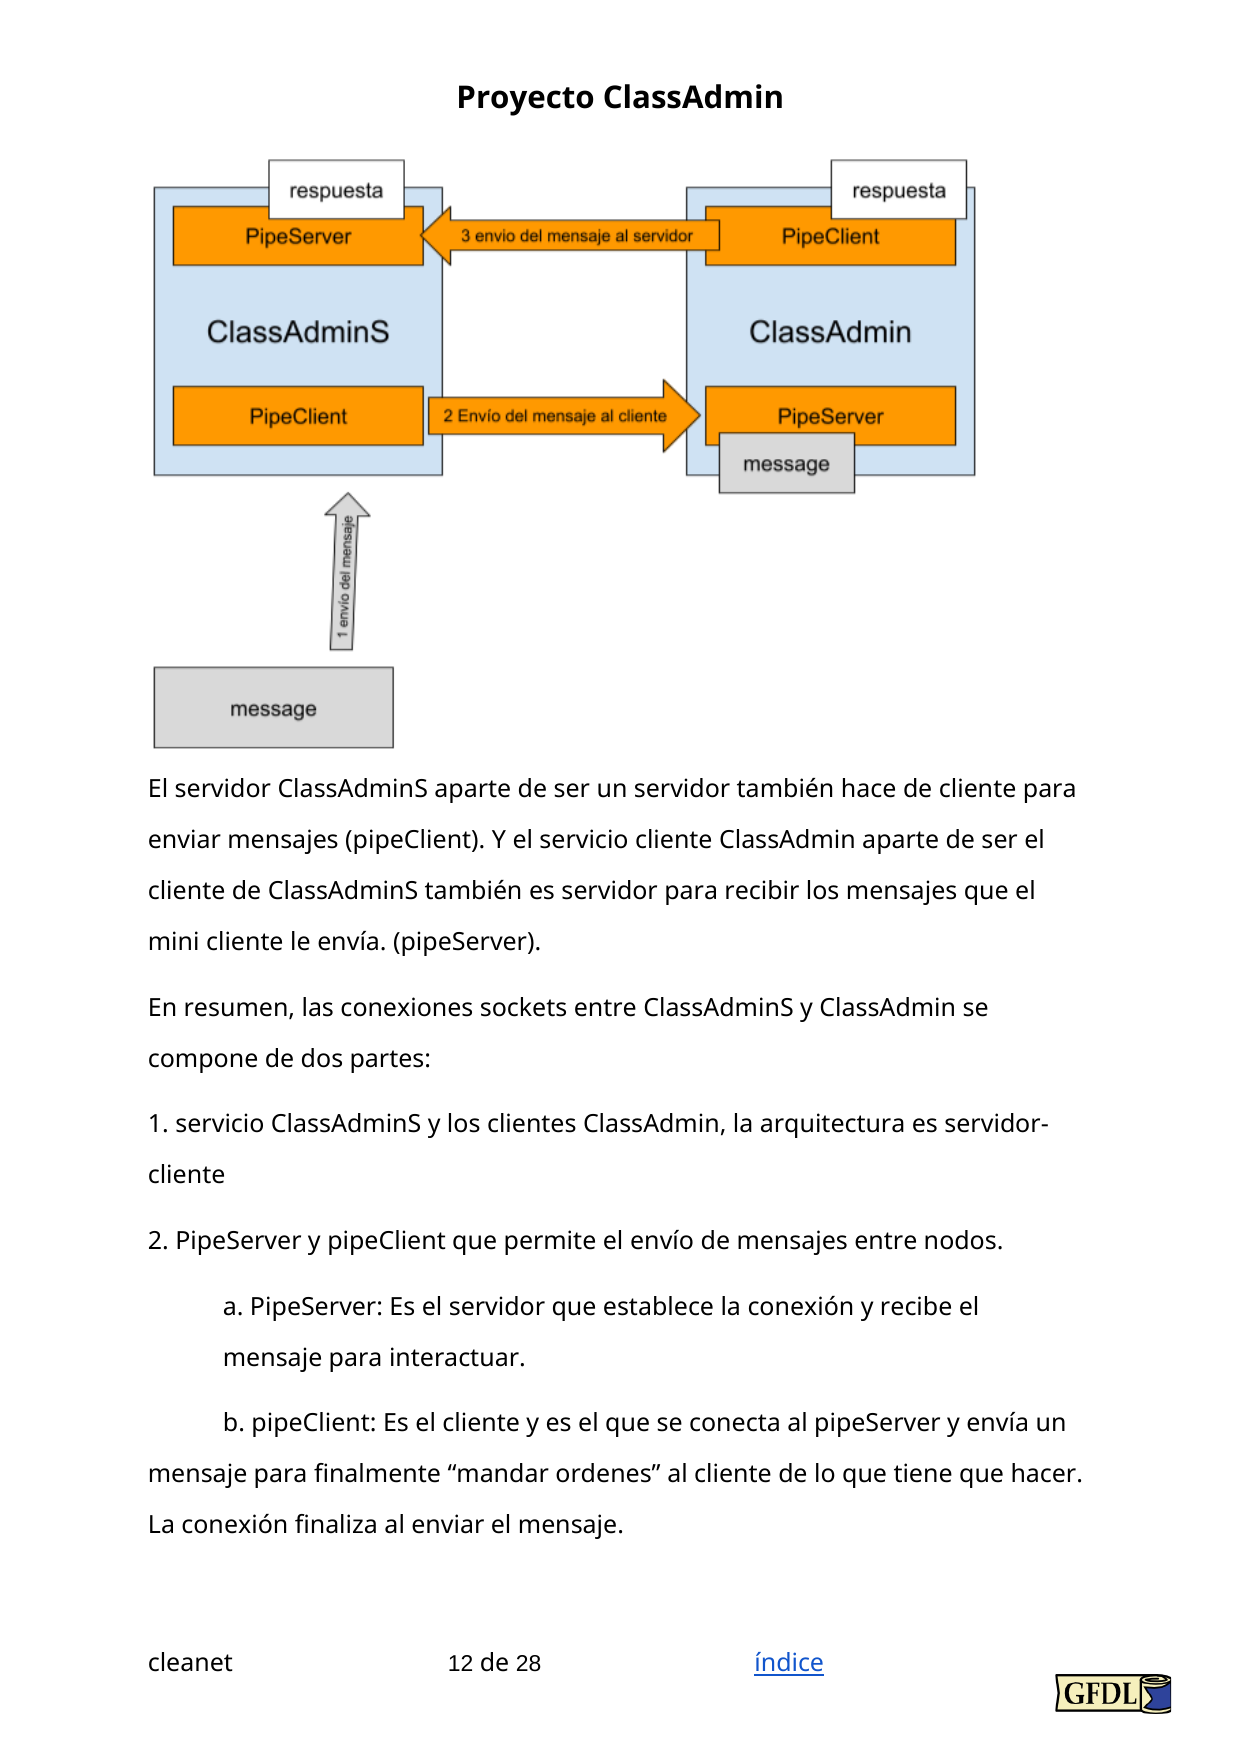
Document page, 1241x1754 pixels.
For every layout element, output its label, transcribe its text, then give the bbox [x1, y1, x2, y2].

picture [147, 150, 980, 754]
text a. PipeServer: Es el servidor que establece la conexión y recibe el mensaje para interactuar. [148, 1288, 1093, 1373]
text b. pipeClient: Es el cliente y es el que se conecta al pipeServer y envía un mensaje para finalmente “mandar ordenes” al cliente de lo que tiene que hacer. La conexión finaliza al enviar el mensaje. [148, 1405, 1093, 1541]
picture [1055, 1674, 1172, 1714]
text El servidor ClassAdminS aparte de ser un servidor también hace de cliente para enviar mensajes (pipeClient). Y el servicio cliente ClassAdmin aparte de ser el cliente de ClassAdminS también es servidor para recibir los mensajes que el mini cliente le envía. (pipeServer). [148, 150, 1093, 958]
text En resumen, las conexiones sockets entre ClassAdminS y ClassAdmin se compone de dos partes: [148, 989, 1093, 1074]
text 2. PipeServer y pipeClient que permite el envío de mensajes entre nodos. [148, 1223, 1093, 1257]
text 1. servicio ClassAdminS y los clientes ClassAdmin, la arquitectura es servidor-cliente [148, 1106, 1093, 1191]
